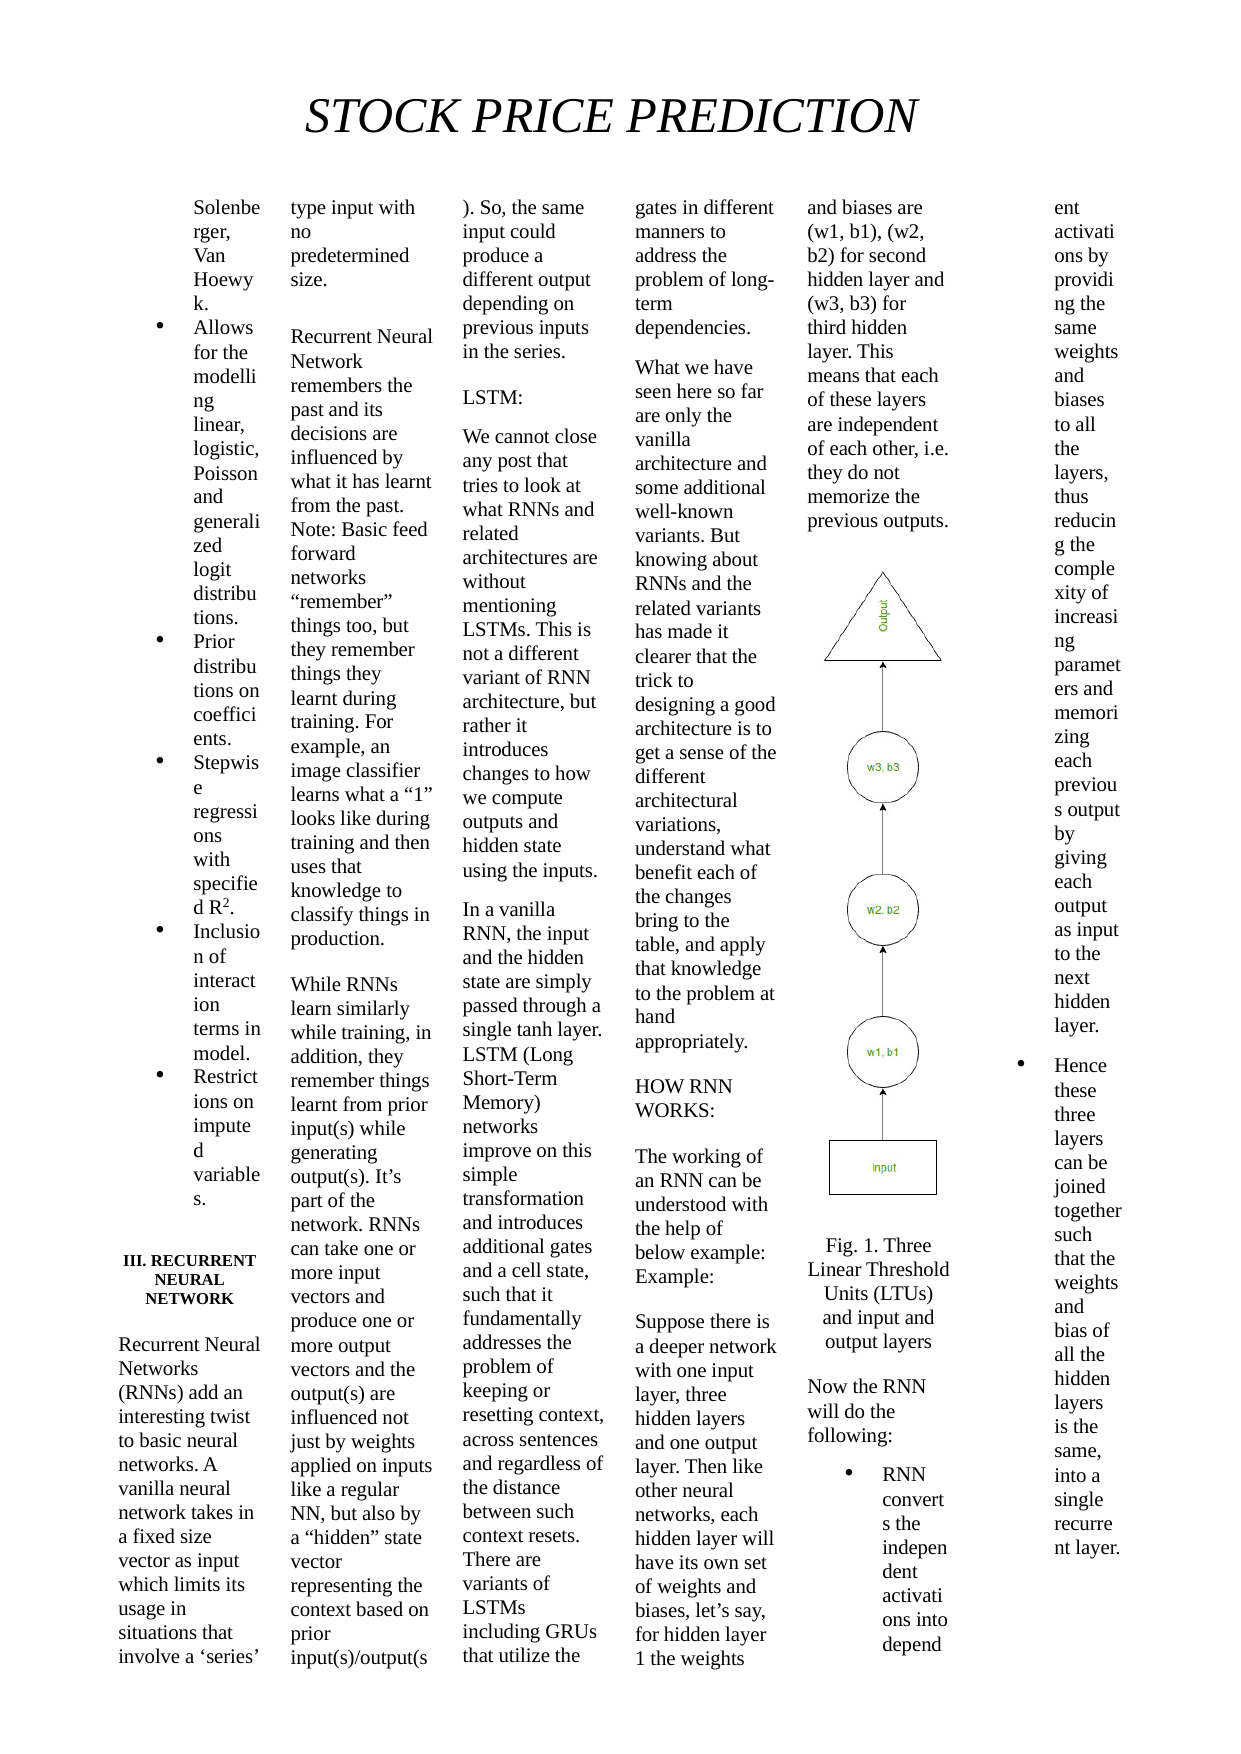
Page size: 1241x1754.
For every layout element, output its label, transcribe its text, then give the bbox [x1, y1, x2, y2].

text In a vanilla RNN, the input and the hidden state are simply passed through a single tanh layer. LSTM (Long Short-Term Memory) networks improve on this simple transformation and introduces additional gates and a cell state, such that it fundamentally addresses the problem of keeping or resetting context, across sentences and regardless of the distance between such context resets. There are variants of LSTMs including GRUs that utilize the [462, 897, 605, 1667]
text Recurrent Neural Networks (RNNs) add an interesting twist to basic neural networks. A vanilla neural network takes in a fixed size vector as input which limits its usage in situations that involve a ‘series’ [118, 1332, 261, 1668]
text type input with no predetermined size. [290, 195, 433, 291]
text LSTM: [462, 385, 605, 409]
list RNN converts the independent activations into depend [844, 1462, 950, 1656]
text and biases are (w1, b1), (w2, b2) for second hidden layer and (w3, b3) for third hidden layer. This means that each of these layers are independent of each other, i.e. they do not memorize the previous outputs. [807, 195, 950, 532]
text gates in different manners to address the problem of long-term dependencies. [635, 195, 778, 339]
text Recurrent Neural Network remembers the past and its decisions are influenced by what it has learnt from the past. Note: Basic feed forward networks “remember” things too, but they remember things they learnt during training. For example, an image classifier learns what a “1” looks like during training and then uses that knowledge to classify things in production. [290, 324, 433, 950]
text Fig. 1. Three Linear Threshold Units (LTUs) and input and output layers [807, 1233, 950, 1353]
text Now the RNN will do the following: [807, 1374, 950, 1447]
list Solenberger, Van Hoewyk. [156, 195, 261, 315]
list Restrictions on imputed variables. [156, 1064, 261, 1210]
text III. RECURRENT NEURAL NETWORK [118, 1250, 261, 1308]
text While RNNs learn similarly while training, in addition, they remember things learnt from prior input(s) while generating output(s). It’s part of the network. RNNs can take one or more input vectors and produce one or more output vectors and the output(s) are influenced not just by weights applied on inputs like a regular NN, but also by a “hidden” state vector representing the context based on prior input(s)/output(s [290, 972, 433, 1669]
text HOW RNN WORKS: [635, 1074, 778, 1122]
list Hence these three layers can be joined together such that the weights and bias of all the hidden layers is the same, into a single recurrent layer. [1017, 1053, 1122, 1559]
text We cannot close any post that tries to look at what RNNs and related architectures are without mentioning LSTMs. This is not a different variant of RNN architecture, but rather it introduces changes to how we compute outputs and hidden state using the inputs. [462, 424, 605, 882]
list Prior distributions on coefficients. [156, 629, 261, 750]
text ). So, the same input could produce a different output depending on previous inputs in the series. [462, 195, 605, 363]
text The working of an RNN can be understood with the help of below example: [635, 1144, 778, 1264]
list Allows for the modelling linear, logistic, Poisson and generalized logit distributions. [156, 315, 261, 629]
list Inclusion of interaction terms in model. [156, 919, 261, 1064]
list ent activations by providing the same weights and biases to all the layers, thus reducing the complexity of increasing parameters and memorizing each previous output by giving each output as input to the next hidden layer. [1017, 195, 1122, 1037]
text Suppose there is a deeper network with one input layer, three hidden layers and one output layer. Then like other neural networks, each hidden layer will have its own set of weights and biases, let’s say, for hidden layer 1 the weights [635, 1309, 778, 1670]
text What we have seen here so far are only the vanilla architecture and some additional well-known variants. But knowing about RNNs and the related variants has made it clearer that the trick to designing a good architecture is to get a sense of the different architectural variations, understand what benefit each of the changes bring to the table, and apply that knowledge to the problem at hand appropriately. [635, 355, 778, 1053]
list Stepwise regressions with specified R2. [156, 750, 261, 919]
text Example: [635, 1264, 778, 1288]
